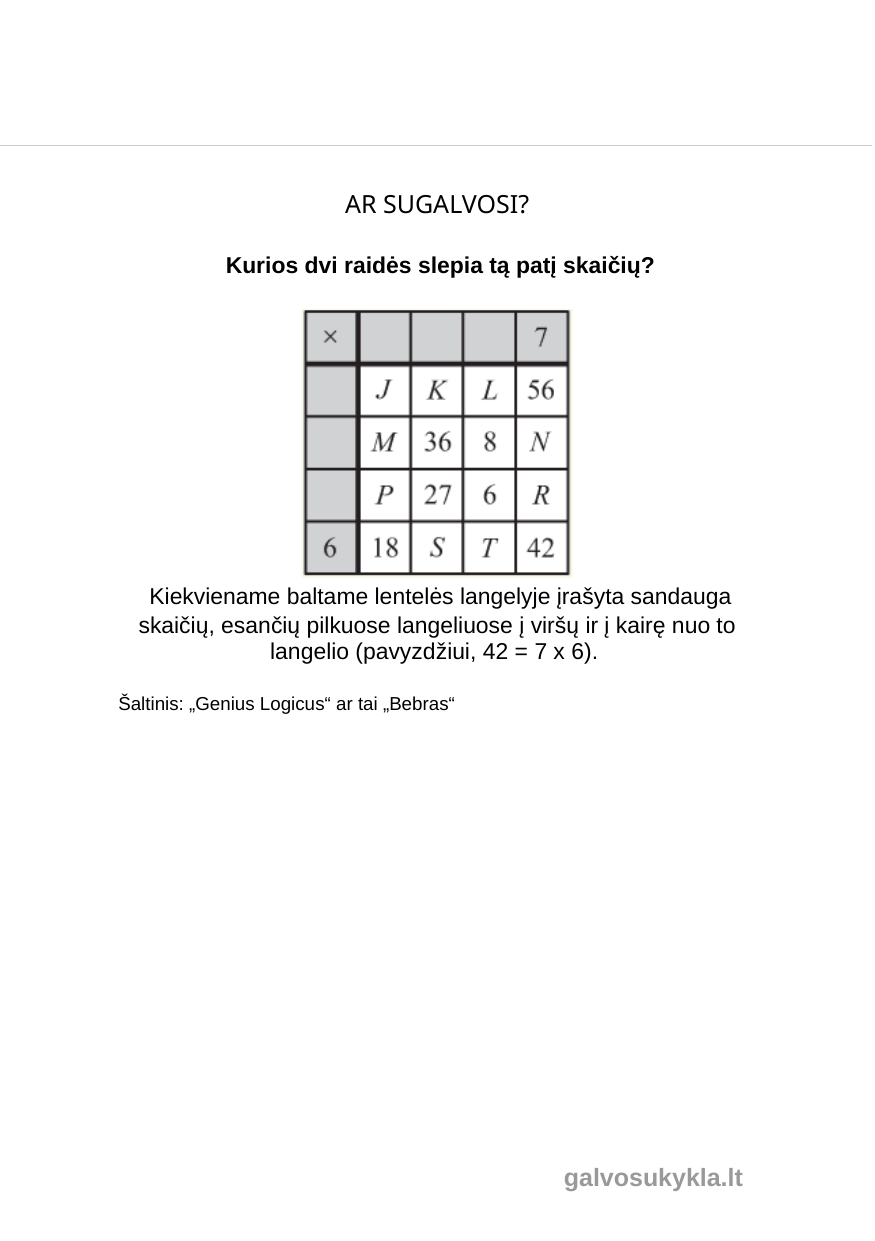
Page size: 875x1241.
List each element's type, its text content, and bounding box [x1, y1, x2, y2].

text Kurios dvi raidės slepia tą patį skaičių? [118, 252, 756, 278]
text AR SUGALVOSI? [118, 186, 756, 220]
text Šaltinis: „Genius Logicus“ ar tai „Bebras“ [118, 664, 756, 714]
text Kiekviename baltame lentelės langelyje įrašyta sandauga skaičių, esančių pilkuose langeliuose į viršų ir į kairę nuo to langelio (pavyzdžiui, 42 = 7 x 6). [118, 578, 756, 664]
picture [301, 309, 573, 578]
